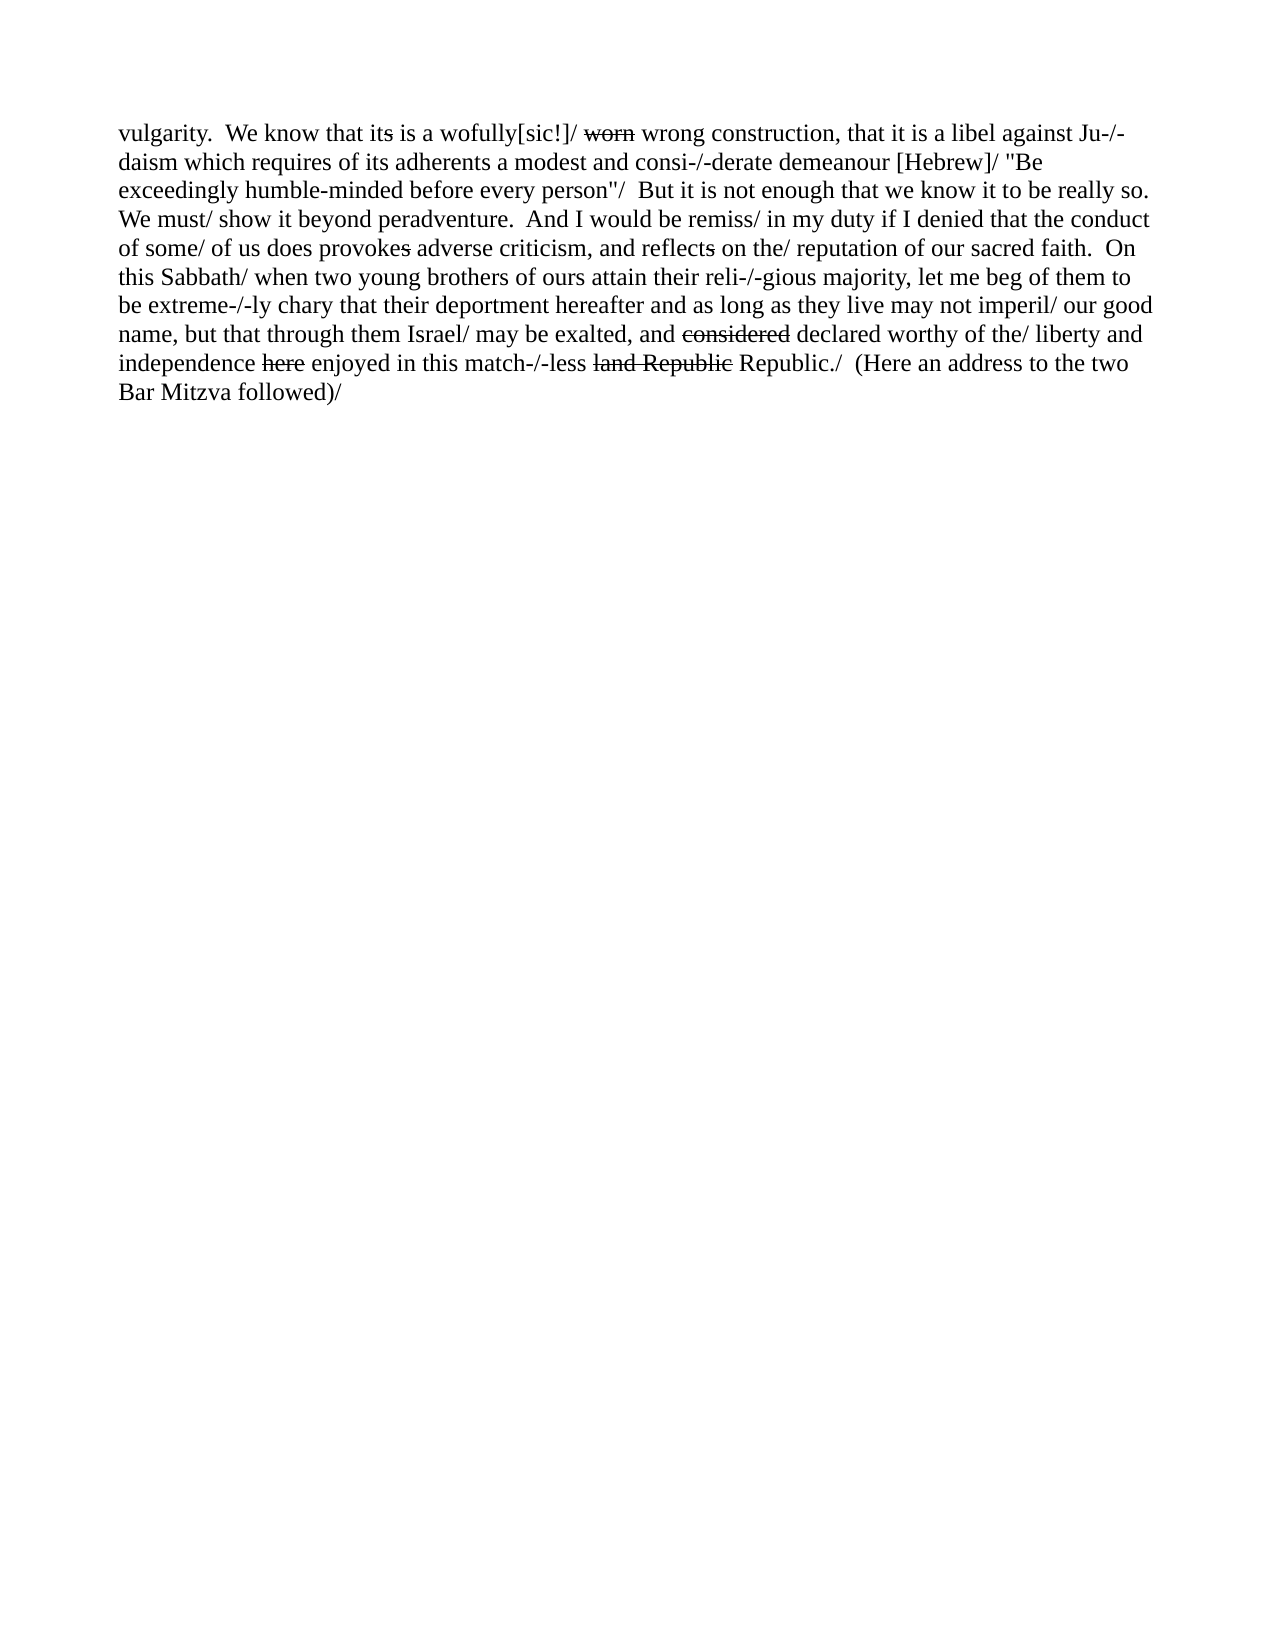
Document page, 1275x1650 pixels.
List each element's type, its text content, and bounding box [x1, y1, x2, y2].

text vulgarity. We know that its is a wofully[sic!]/ worn wrong construction, that it is a libel against Ju-/-daism which requires of its adherents a modest and consi-/-derate demeanour [Hebrew]/ "Be exceedingly humble-minded before every person"/ But it is not enough that we know it to be really so. We must/ show it beyond peradventure. And I would be remiss/ in my duty if I denied that the conduct of some/ of us does provokes adverse criticism, and reflects on the/ reputation of our sacred faith. On this Sabbath/ when two young brothers of ours attain their reli-/-gious majority, let me beg of them to be extreme-/-ly chary that their deportment hereafter and as long as they live may not imperil/ our good name, but that through them Israel/ may be exalted, and considered declared worthy of the/ liberty and independence here enjoyed in this match-/-less land Republic Republic./ (Here an address to the two Bar Mitzva followed)/ [118, 118, 1157, 406]
